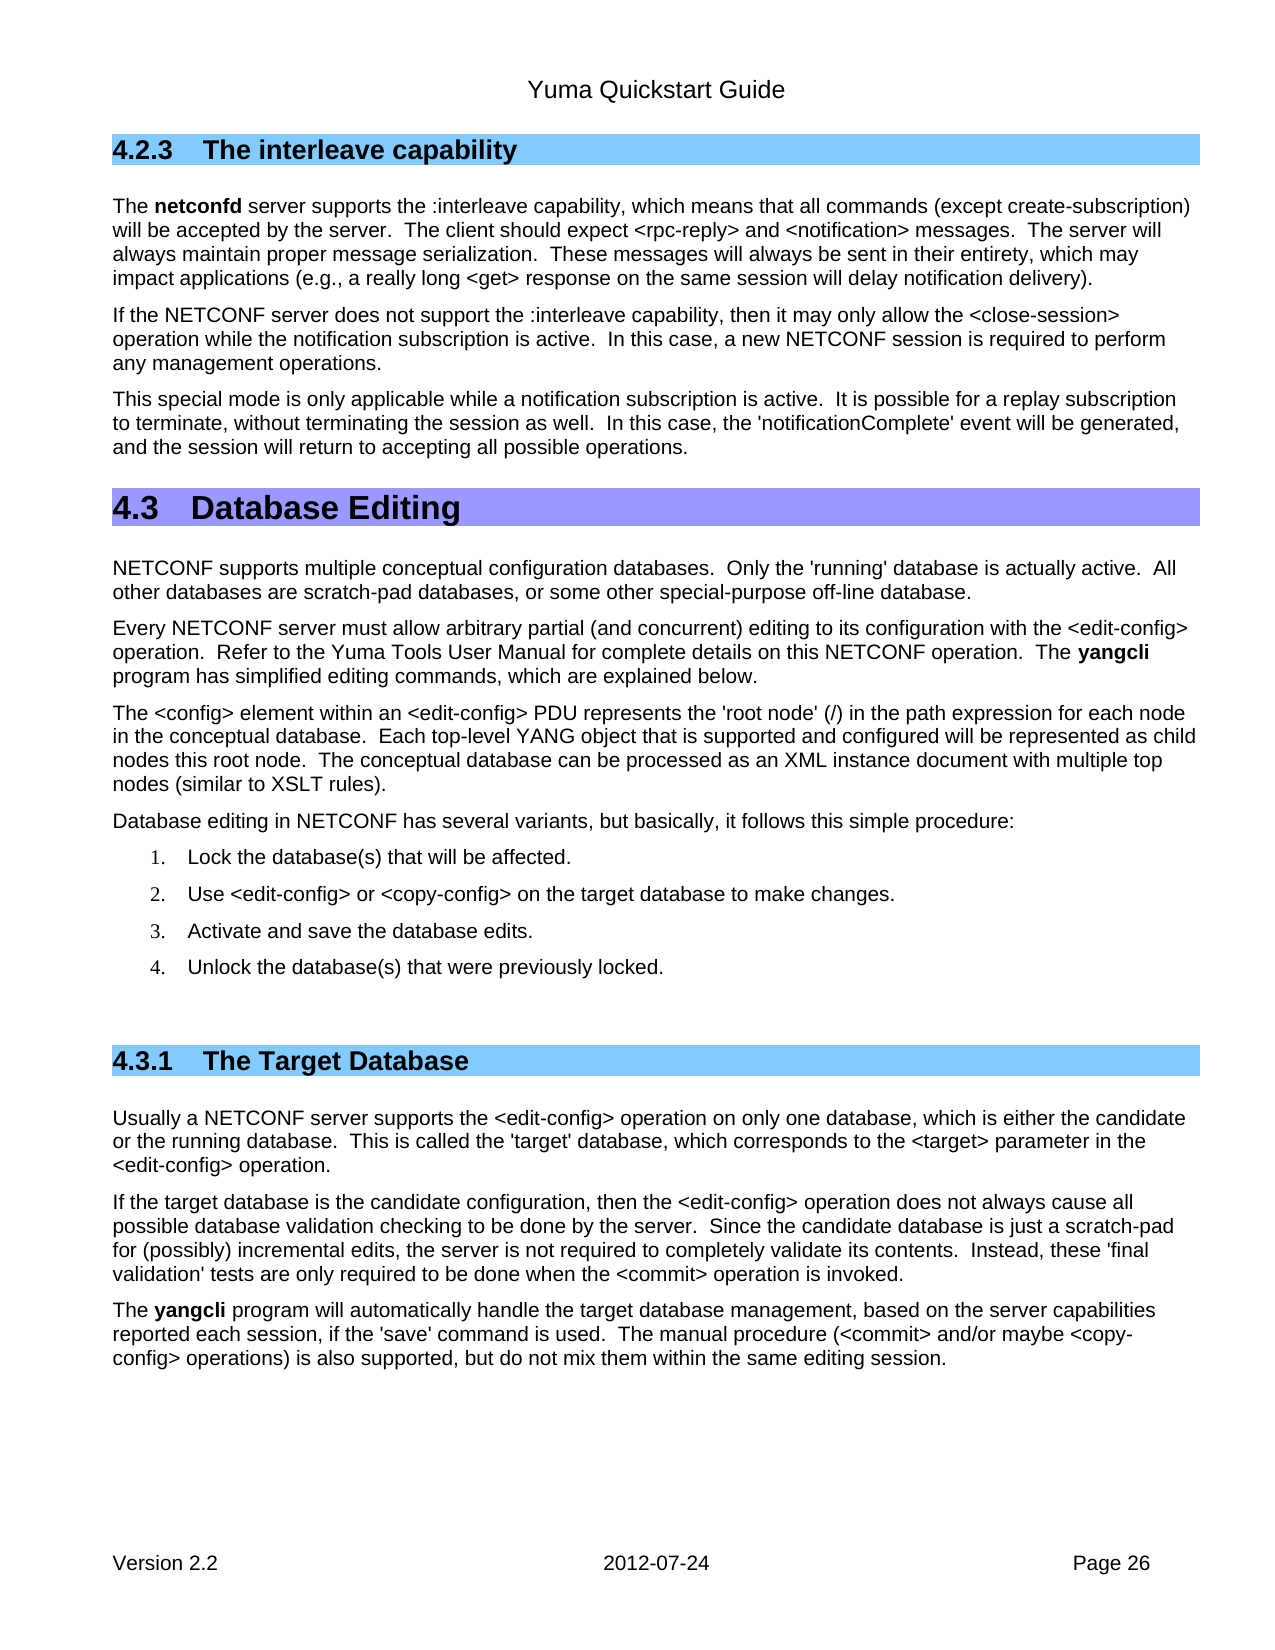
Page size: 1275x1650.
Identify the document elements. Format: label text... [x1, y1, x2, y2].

list Lock the database(s) that will be affected. [150, 845, 1200, 869]
subtitle The interleave capability [112, 134, 1200, 165]
text Every NETCONF server must allow arbitrary partial (and concurrent) editing to its configuration with the <edit-config> operation. Refer to the Yuma Tools User Manual for complete details on this NETCONF operation. The yangcli program has simplified editing commands, which are explained below. [112, 616, 1200, 688]
text NETCONF supports multiple conceptual configuration databases. Only the 'running' database is actually active. All other databases are scratch-pad databases, or some other special-purpose off-line database. [112, 556, 1200, 603]
text Database editing in NETCONF has several variants, but basically, it follows this simple procedure: [112, 809, 1200, 833]
text If the target database is the candidate configuration, then the <edit-config> operation does not always cause all possible database validation checking to be done by the server. Since the candidate database is just a scratch-pad for (possibly) incremental edits, the server is not required to completely validate its contents. Instead, these 'final validation' tests are only required to be done when the <commit> operation is invoked. [112, 1190, 1200, 1286]
text The netconfd server supports the :interleave capability, which means that all commands (except create-subscription) will be accepted by the server. The client should expect <rpc-reply> and <notification> messages. The server will always maintain proper message serialization. These messages will always be sent in their entirety, which may impact applications (e.g., a really long <get> response on the same session will delay notification delivery). [112, 194, 1200, 290]
list Activate and save the database edits. [150, 918, 1200, 943]
subtitle Database Editing [112, 488, 1200, 526]
text The <config> element within an <edit-config> PDU represents the 'root node' (/) in the path expression for each node in the conceptual database. Each top-level YANG object that is supported and configured will be represented as child nodes this root node. The conceptual database can be processed as an XML instance document with multiple top nodes (similar to XSLT rules). [112, 700, 1200, 796]
subtitle The Target Database [112, 1045, 1200, 1076]
text This special mode is only applicable while a notification subscription is active. It is possible for a replay subscription to terminate, without terminating the session as well. In this case, the 'notificationComplete' event will be generated, and the session will return to accepting all possible operations. [112, 387, 1200, 459]
text If the NETCONF server does not support the :interleave capability, then it may only allow the <close-session> operation while the notification subscription is active. In this case, a new NETCONF session is required to perform any management operations. [112, 302, 1200, 374]
text Usually a NETCONF server supports the <edit-config> operation on only one database, which is either the candidate or the running database. This is called the 'target' database, which corresponds to the <target> parameter in the <edit-config> operation. [112, 1105, 1200, 1177]
text The yangcli program will automatically handle the target database management, based on the server capabilities reported each session, if the 'save' command is used. The manual procedure (<commit> and/or maybe <copy-config> operations) is also supported, but do not mix them within the same editing session. [112, 1298, 1200, 1370]
list Use <edit-config> or <copy-config> on the target database to make changes. [150, 882, 1200, 906]
list Unlock the database(s) that were previously locked. [150, 955, 1200, 979]
